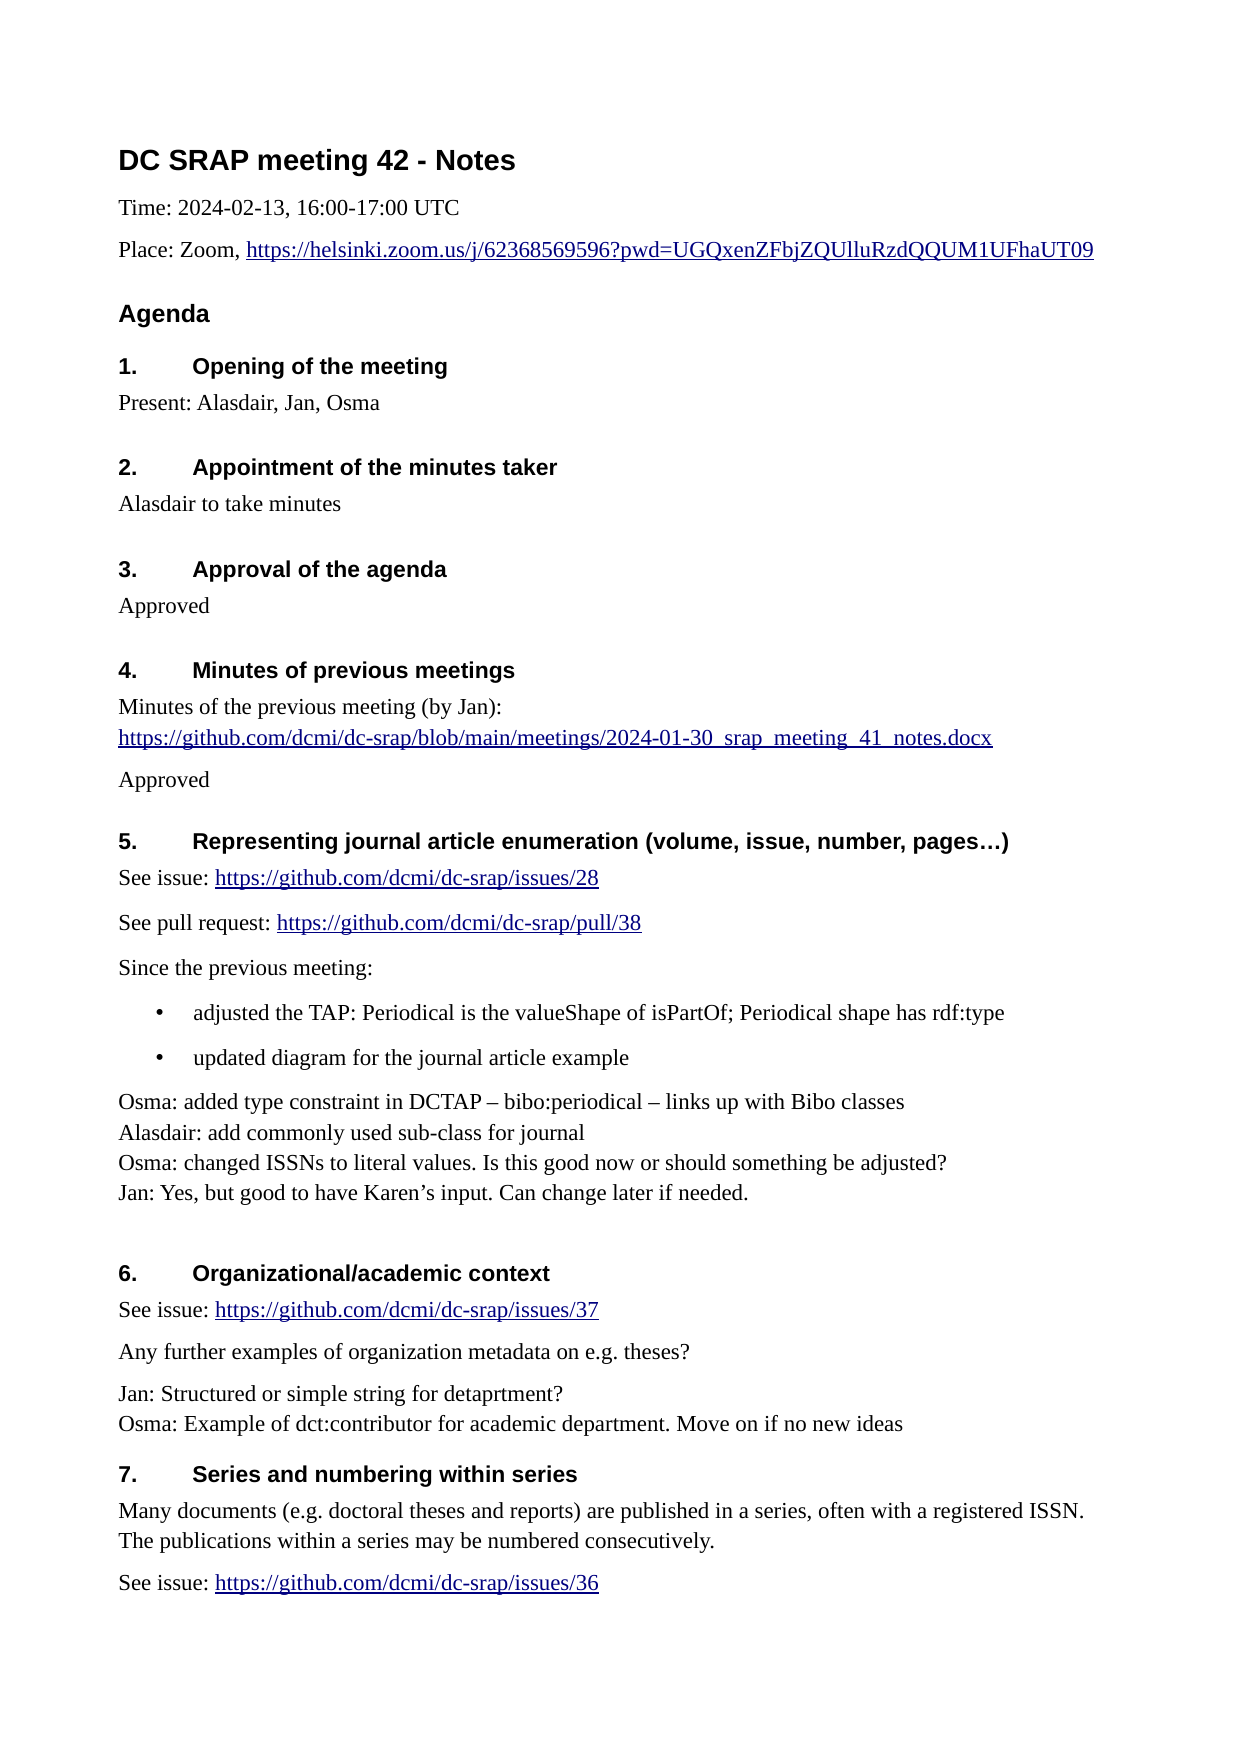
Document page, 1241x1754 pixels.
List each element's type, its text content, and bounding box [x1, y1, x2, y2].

text Alasdair to take minutes [118, 490, 1122, 517]
subtitle Agenda [118, 299, 1122, 328]
text Approved [118, 592, 1122, 618]
subtitle Opening of the meeting [118, 353, 1122, 379]
text Jan: Yes, but good to have Karen’s input. Can change later if needed. [118, 1179, 1122, 1205]
text Alasdair: add commonly used sub-class for journal [118, 1118, 1122, 1145]
subtitle Appointment of the minutes taker [118, 454, 1122, 481]
text Time: 2024-02-13, 16:00-17:00 UTC [118, 194, 1122, 221]
subtitle Approval of the agenda [118, 556, 1122, 582]
text Place: Zoom, https://helsinki.zoom.us/j/62368569596?pwd=UGQxenZFbjZQUlluRzdQQUM1UFhaUT09 [118, 236, 1122, 262]
list updated diagram for the journal article example [156, 1043, 1122, 1070]
text See issue: https://github.com/dcmi/dc-srap/issues/36 [118, 1569, 1122, 1596]
text Many documents (e.g. doctoral theses and reports) are published in a series, often with a registered ISSN. The publications within a series may be numbered consecutively. [118, 1497, 1122, 1554]
text See pull request: https://github.com/dcmi/dc-srap/pull/38 [118, 909, 1122, 936]
text Osma: added type constraint in DCTAP – bibo:periodical – links up with Bibo classes [118, 1088, 1122, 1115]
subtitle Minutes of previous meetings [118, 657, 1122, 684]
subtitle Representing journal article enumeration (volume, issue, number, pages…) [118, 828, 1122, 854]
text Osma: changed ISSNs to literal values. Is this good now or should something be adjusted? [118, 1149, 1122, 1175]
text Since the previous meeting: [118, 954, 1122, 980]
text Minutes of the previous meeting (by Jan): https://github.com/dcmi/dc-srap/blob/main/meetings/2024-01-30_srap_meeting_41_notes.docx [118, 693, 1122, 750]
text Osma: Example of dct:contributor for academic department. Move on if no new ideas [118, 1410, 1122, 1437]
text See issue: https://github.com/dcmi/dc-srap/issues/37 [118, 1296, 1122, 1322]
text Present: Alasdair, Jan, Osma [118, 389, 1122, 415]
text Any further examples of organization metadata on e.g. theses? [118, 1338, 1122, 1364]
subtitle Organizational/academic context [118, 1260, 1122, 1286]
text Jan: Structured or simple string for detaprtment? [118, 1380, 1122, 1406]
subtitle Series and numbering within series [118, 1461, 1122, 1487]
list adjusted the TAP: Periodical is the valueShape of isPartOf; Periodical shape has rdf:type [156, 999, 1122, 1025]
text See issue: https://github.com/dcmi/dc-srap/issues/28 [118, 864, 1122, 891]
subtitle DC SRAP meeting 42 - Notes [118, 143, 1122, 177]
text Approved [118, 766, 1122, 792]
